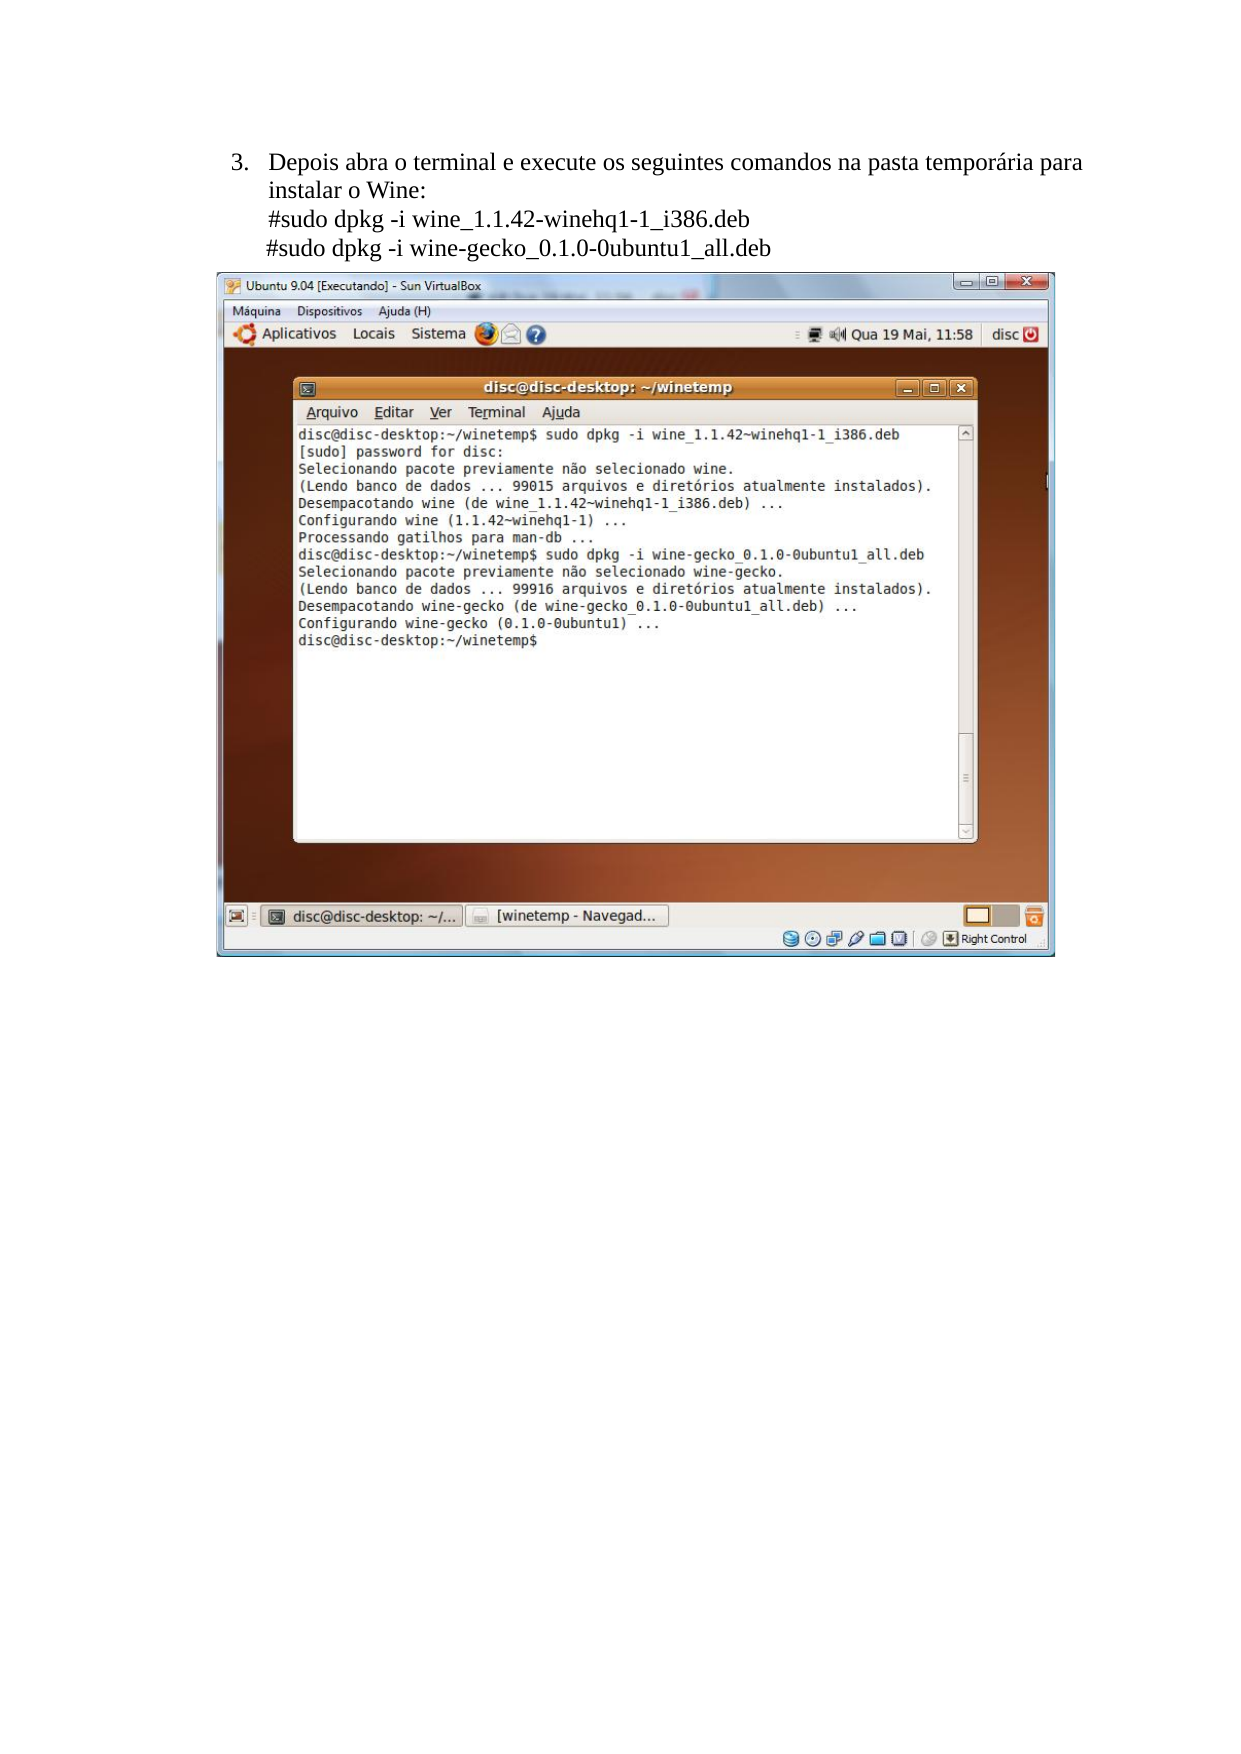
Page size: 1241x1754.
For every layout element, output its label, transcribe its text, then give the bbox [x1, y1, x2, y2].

picture [216, 272, 1056, 957]
text #sudo dpkg -i wine-gecko_0.1.0-0ubuntu1_all.deb [118, 233, 1122, 262]
list Depois abra o terminal e execute os seguintes comandos na pasta temporária para instalar o Wine: [231, 147, 1122, 204]
list #sudo dpkg -i wine_1.1.42-winehq1-1_i386.deb [231, 204, 1122, 233]
